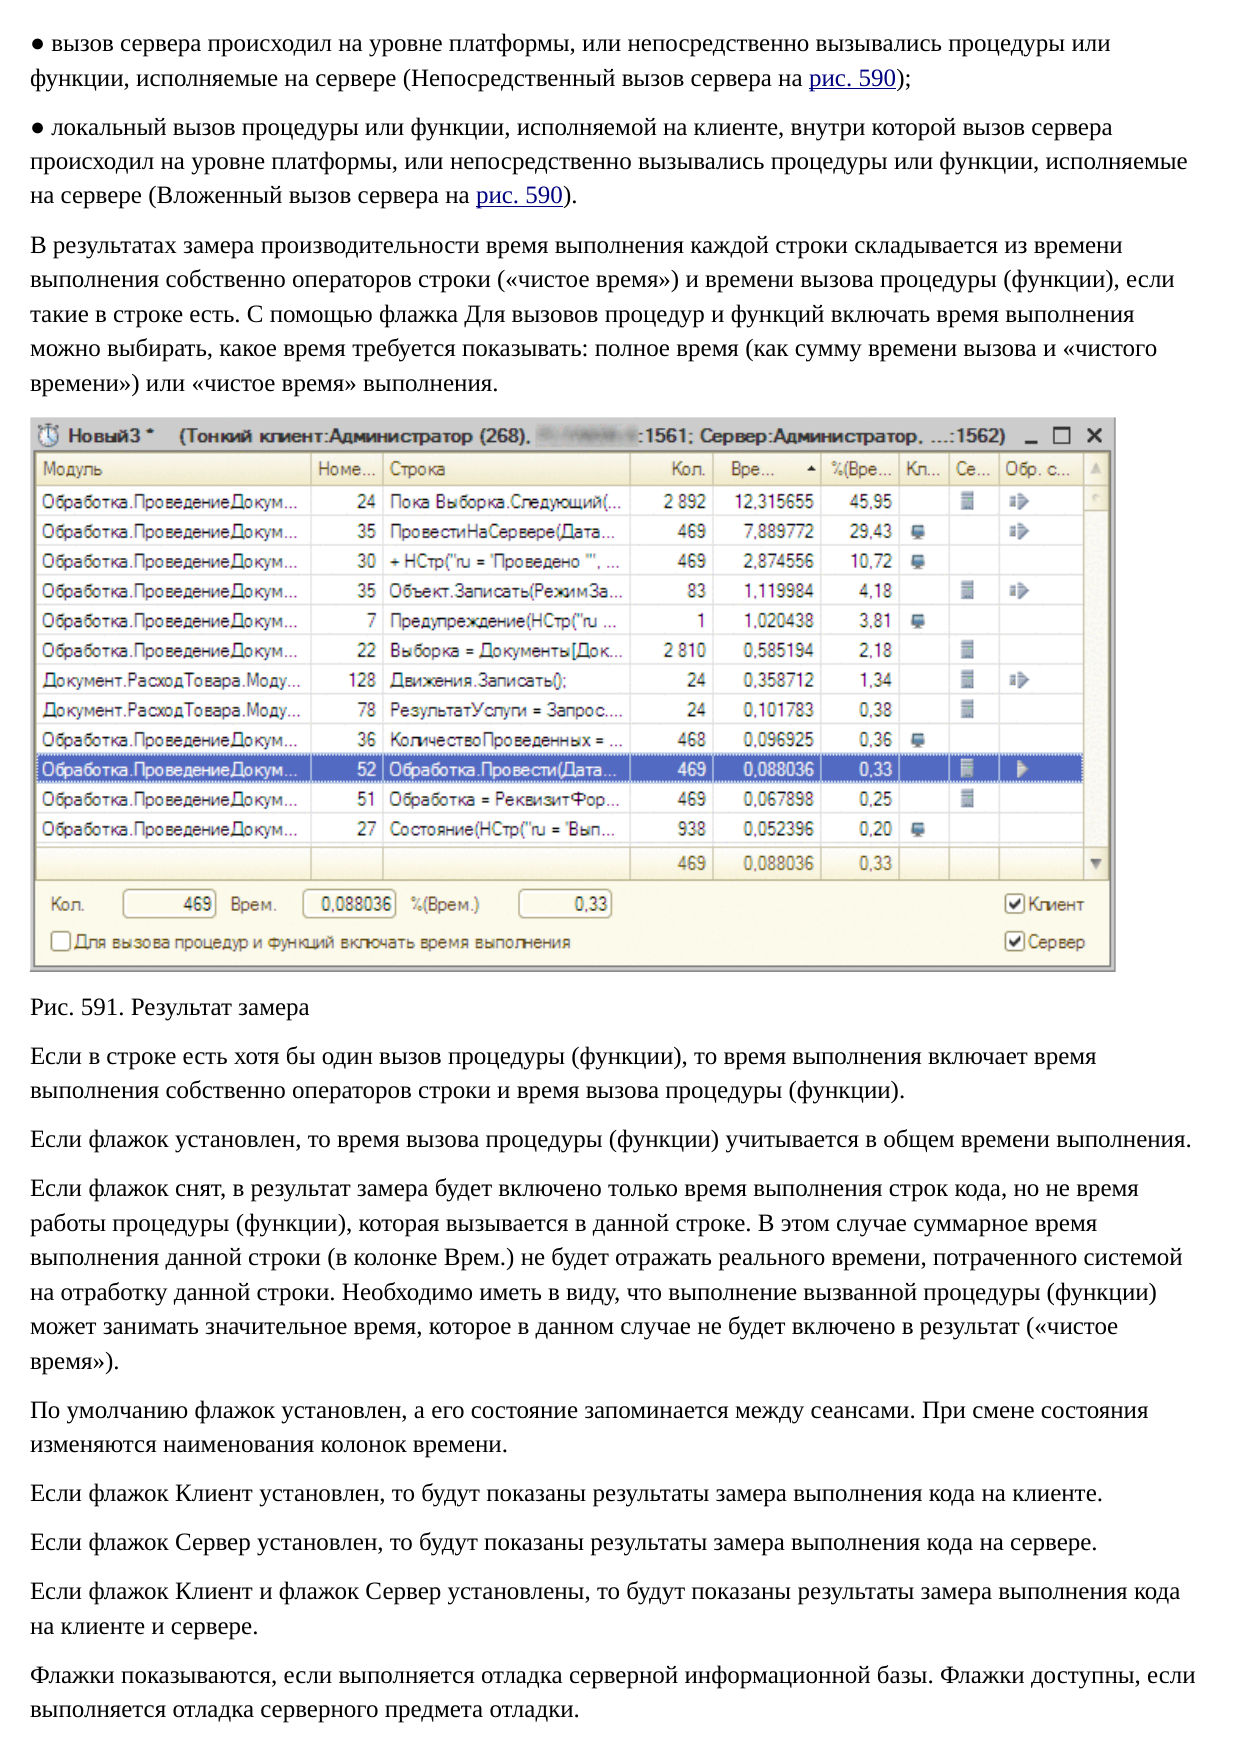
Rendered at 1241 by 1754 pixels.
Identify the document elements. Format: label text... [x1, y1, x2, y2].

text Если флажок Клиент установлен, то будут показаны результаты замера выполнения кода на клиенте. [30, 1478, 1211, 1507]
text По умолчанию флажок установлен, а его состояние запоминается между сеансами. При смене состояния изменяются наименования колонок времени. [30, 1395, 1211, 1458]
picture [29, 416, 1116, 972]
text Если в строке есть хотя бы один вызов процедуры (функции), то время выполнения включает время выполнения собственно операторов строки и время вызова процедуры (функции). [30, 1041, 1211, 1104]
text В результатах замера производительности время выполнения каждой строки складывается из времени выполнения собственно операторов строки («чистое время») и времени вызова процедуры (функции), если такие в строке есть. С помощью флажка Для вызовов процедур и функций включать время выполнения можно выбирать, какое время требуется показывать: полное время (как сумму времени вызова и «чистого времени») или «чистое время» выполнения. [30, 230, 1211, 396]
text Если флажок снят, в результат замера будет включено только время выполнения строк кода, но не время работы процедуры (функции), которая вызывается в данной строке. В этом случае суммарное время выполнения данной строки (в колонке Врем.) не будет отражать реального времени, потраченного системой на отработку данной строки. Необходимо иметь в виду, что выполнение вызванной процедуры (функции) может занимать значительное время, которое в данном случае не будет включено в результат («чистое время»). [30, 1173, 1211, 1374]
text ● вызов сервера происходил на уровне платформы, или непосредственно вызывались процедуры или функции, исполняемые на сервере (Непосредственный вызов сервера на рис. 590); [30, 28, 1211, 91]
text Если флажок установлен, то время вызова процедуры (функции) учитывается в общем времени выполнения. [30, 1124, 1211, 1153]
text ● локальный вызов процедуры или функции, исполняемой на клиенте, внутри которой вызов сервера происходил на уровне платформы, или непосредственно вызывались процедуры или функции, исполняемые на сервере (Вложенный вызов сервера на рис. 590). [30, 112, 1211, 209]
text Рис. 591. Результат замера [30, 992, 1211, 1020]
text Если флажок Сервер установлен, то будут показаны результаты замера выполнения кода на сервере. [30, 1527, 1211, 1556]
text Если флажок Клиент и флажок Сервер установлены, то будут показаны результаты замера выполнения кода на клиенте и сервере. [30, 1576, 1211, 1640]
text Флажки показываются, если выполняется отладка серверной информационной базы. Флажки доступны, если выполняется отладка серверного предмета отладки. [30, 1660, 1211, 1723]
